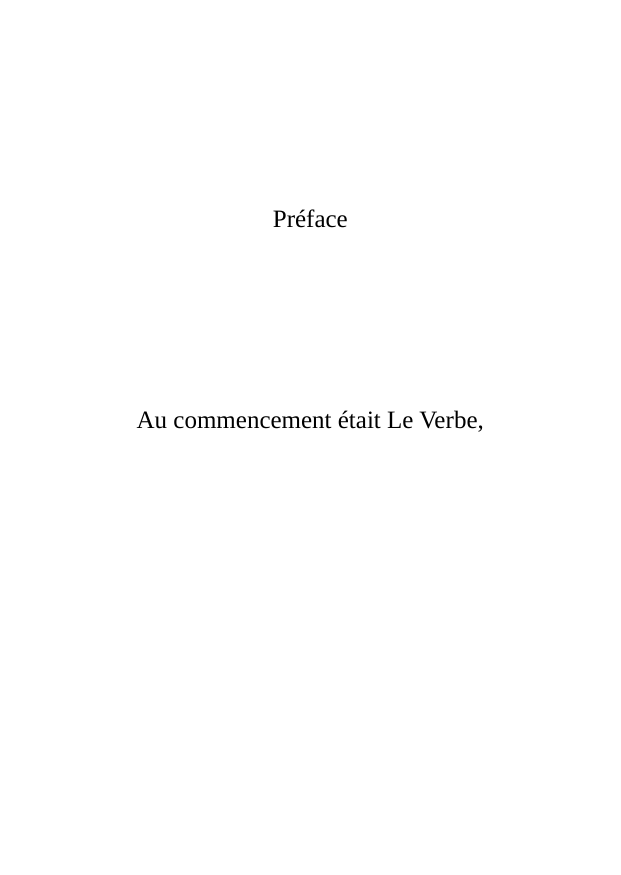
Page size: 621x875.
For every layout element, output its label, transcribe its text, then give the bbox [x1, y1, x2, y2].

text Préface [118, 204, 502, 233]
text Au commencement était Le Verbe, [118, 406, 502, 434]
